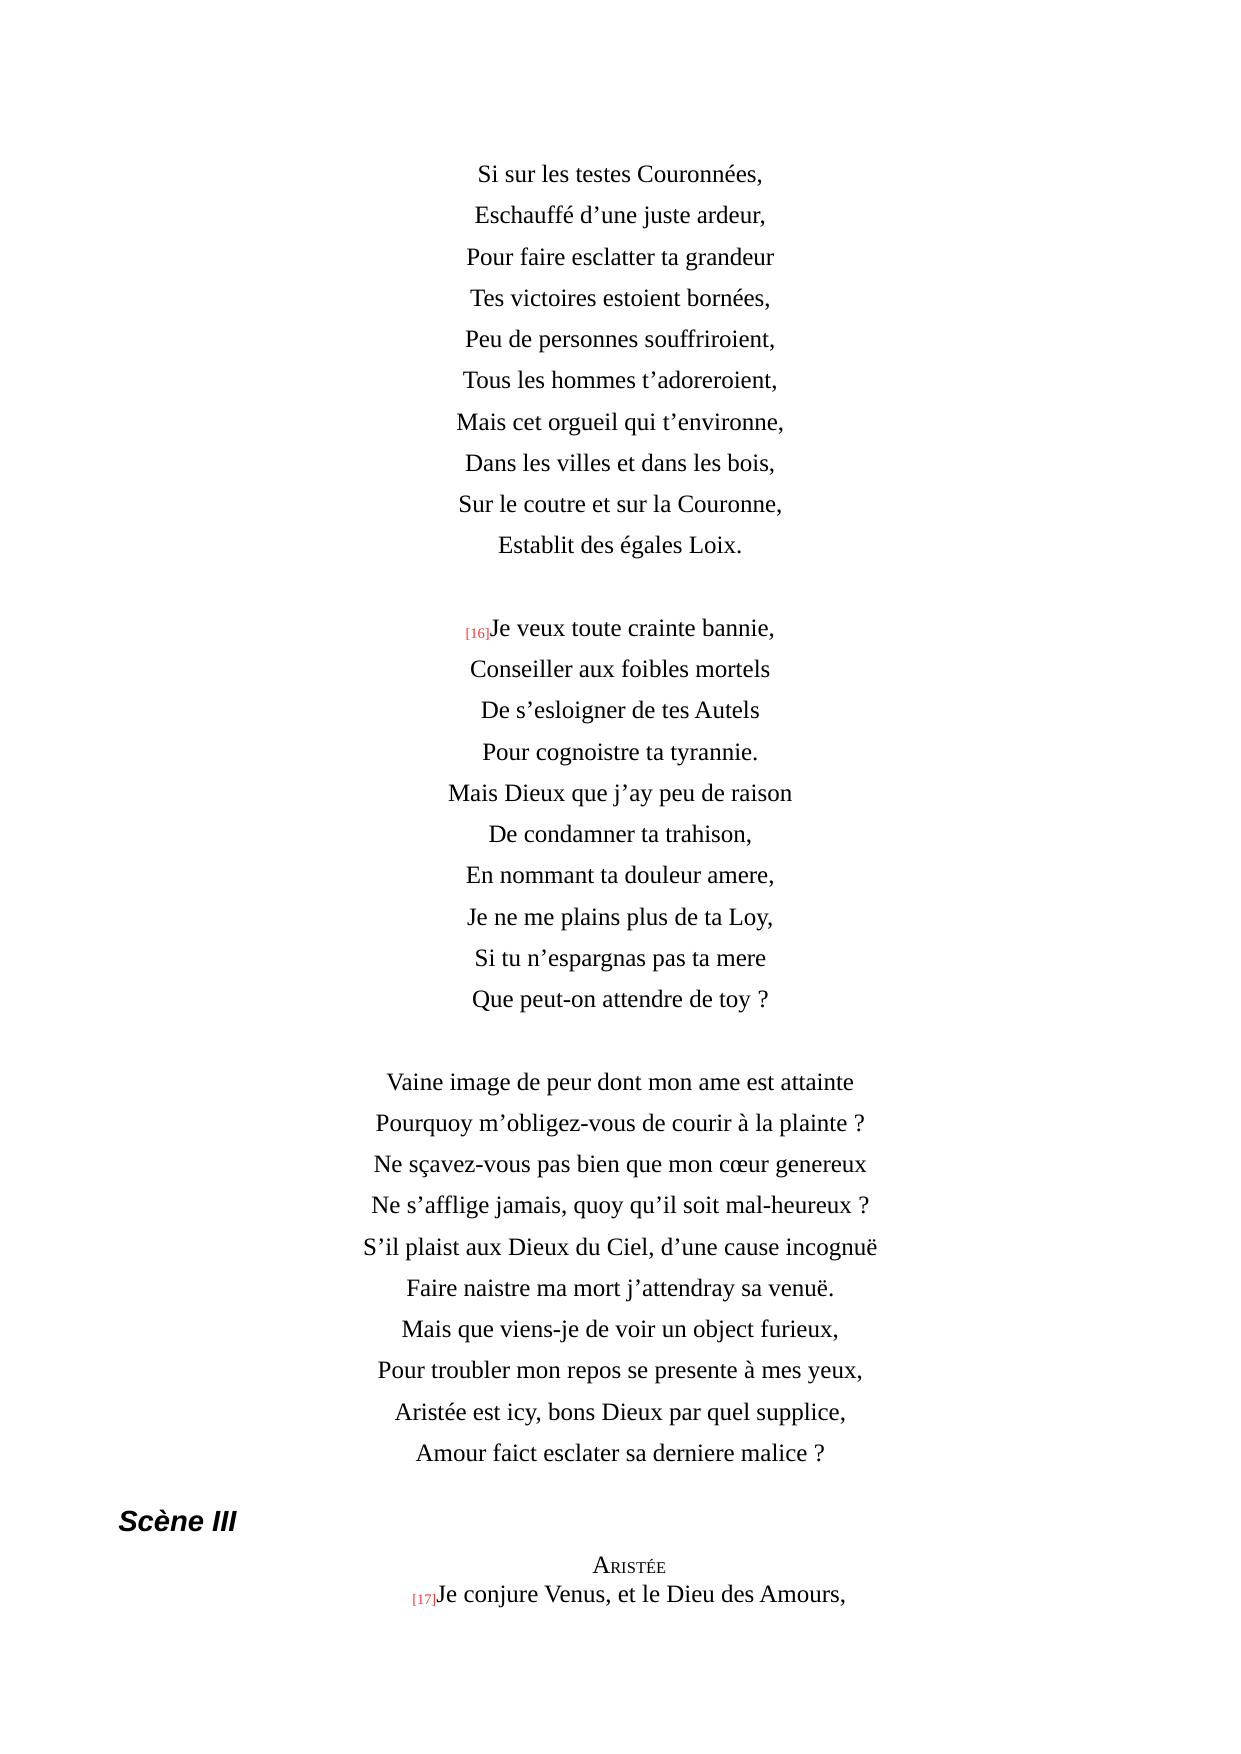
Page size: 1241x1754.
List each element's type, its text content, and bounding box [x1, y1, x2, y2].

text Pour faire esclatter ta grandeur [118, 242, 1122, 271]
text Tous les hommes t’adoreroient, [118, 366, 1122, 394]
text Aristée [118, 1550, 1122, 1579]
text En nommant ta douleur amere, [118, 861, 1122, 889]
text Pour troubler mon repos se presente à mes yeux, [118, 1356, 1122, 1384]
text Mais Dieux que j’ay peu de raison [118, 778, 1122, 807]
text Tes victoires estoient bornées, [118, 283, 1122, 312]
text Pour cognoistre ta tyrannie. [118, 737, 1122, 766]
text [17]Je conjure Venus, et le Dieu des Amours, [118, 1579, 1122, 1608]
text Mais que viens-je de voir un object furieux, [118, 1314, 1122, 1343]
text Conseiller aux foibles mortels [118, 654, 1122, 683]
text Peu de personnes souffriroient, [118, 324, 1122, 353]
text Mais cet orgueil qui t’environne, [118, 407, 1122, 436]
text Ne s’afflige jamais, quoy qu’il soit mal-heureux ? [118, 1191, 1122, 1219]
text Je ne me plains plus de ta Loy, [118, 902, 1122, 931]
text Sur le coutre et sur la Couronne, [118, 489, 1122, 518]
text Que peut-on attendre de toy ? [118, 984, 1122, 1013]
text Aristée est icy, bons Dieux par quel supplice, [118, 1397, 1122, 1426]
text Faire naistre ma mort j’attendray sa venuë. [118, 1273, 1122, 1302]
text De s’esloigner de tes Autels [118, 696, 1122, 724]
text Si tu n’espargnas pas ta mere [118, 943, 1122, 972]
text S’il plaist aux Dieux du Ciel, d’une cause incognuë [118, 1232, 1122, 1261]
text Dans les villes et dans les bois, [118, 448, 1122, 477]
subtitle Scène III [118, 1504, 1122, 1538]
text Si sur les testes Couronnées, [118, 159, 1122, 188]
text Eschauffé d’une juste ardeur, [118, 201, 1122, 229]
text Ne sçavez-vous pas bien que mon cœur genereux [118, 1149, 1122, 1178]
text Pourquoy m’obligez-vous de courir à la plainte ? [118, 1108, 1122, 1137]
text Vaine image de peur dont mon ame est attainte [118, 1067, 1122, 1096]
text De condamner ta trahison, [118, 819, 1122, 848]
text Amour faict esclater sa derniere malice ? [118, 1438, 1122, 1467]
text [16]Je veux toute crainte bannie, [118, 613, 1122, 642]
text Establit des égales Loix. [118, 531, 1122, 559]
